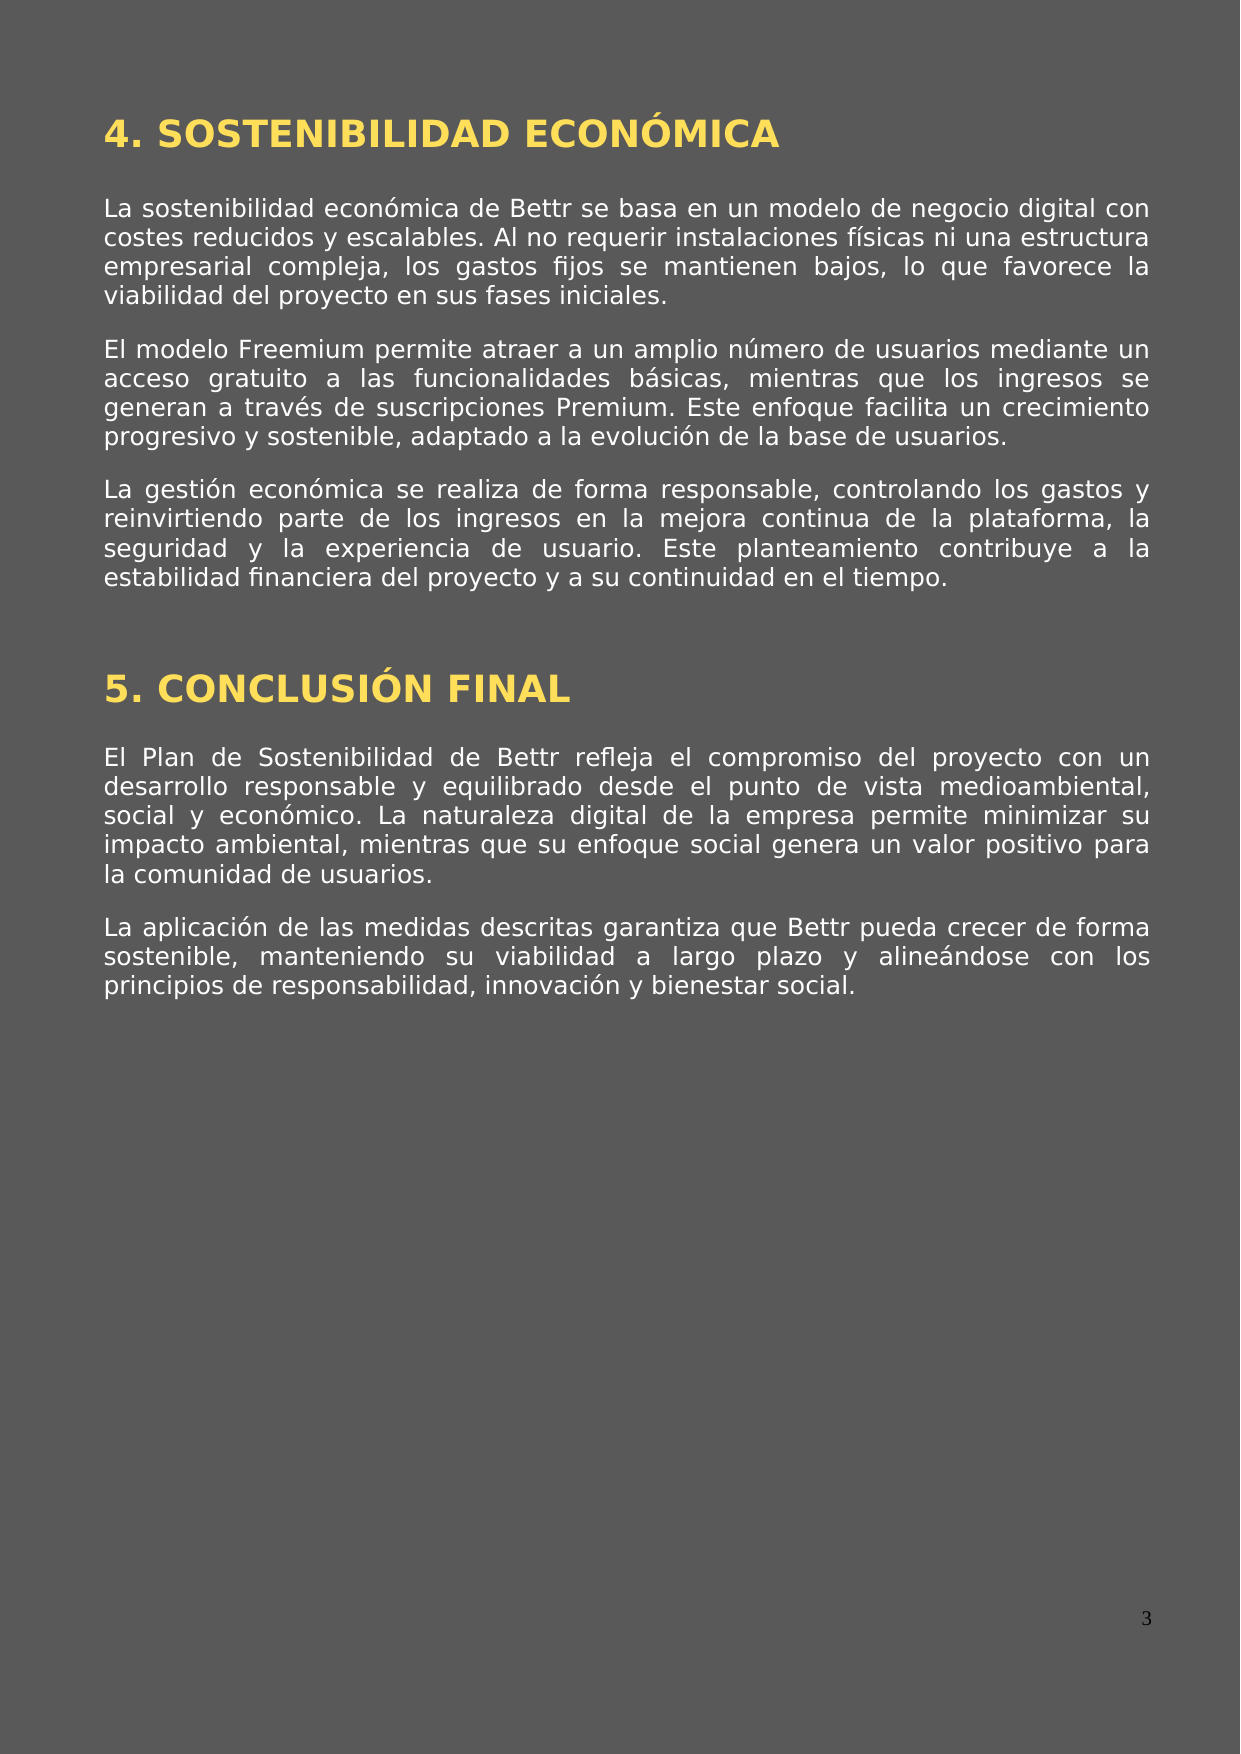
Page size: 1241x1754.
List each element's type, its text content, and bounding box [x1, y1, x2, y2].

text 4. SOSTENIBILIDAD ECONÓMICA [103, 113, 1152, 157]
text 5. CONCLUSIÓN FINAL [103, 667, 1152, 711]
text La gestión económica se realiza de forma responsable, controlando los gastos y reinvirtiendo parte de los ingresos en la mejora continua de la plataforma, la seguridad y la experiencia de usuario. Este planteamiento contribuye a la estabilidad financiera del proyecto y a su continuidad en el tiempo. [103, 476, 1152, 592]
text La aplicación de las medidas descritas garantiza que Bettr pueda crecer de forma sostenible, manteniendo su viabilidad a largo plazo y alineándose con los principios de responsabilidad, innovación y bienestar social. [103, 913, 1152, 1001]
text El Plan de Sostenibilidad de Bettr refleja el compromiso del proyecto con un desarrollo responsable y equilibrado desde el punto de vista medioambiental, social y económico. La naturaleza digital de la empresa permite minimizar su impacto ambiental, mientras que su enfoque social genera un valor positivo para la comunidad de usuarios. [103, 743, 1152, 889]
text La sostenibilidad económica de Bettr se basa en un modelo de negocio digital con costes reducidos y escalables. Al no requerir instalaciones físicas ni una estructura empresarial compleja, los gastos fijos se mantienen bajos, lo que favorece la viabilidad del proyecto en sus fases iniciales. [103, 194, 1152, 311]
text El modelo Freemium permite atraer a un amplio número de usuarios mediante un acceso gratuito a las funcionalidades básicas, mientras que los ingresos se generan a través de suscripciones Premium. Este enfoque facilita un crecimiento progresivo y sostenible, adaptado a la evolución de la base de usuarios. [103, 335, 1152, 451]
